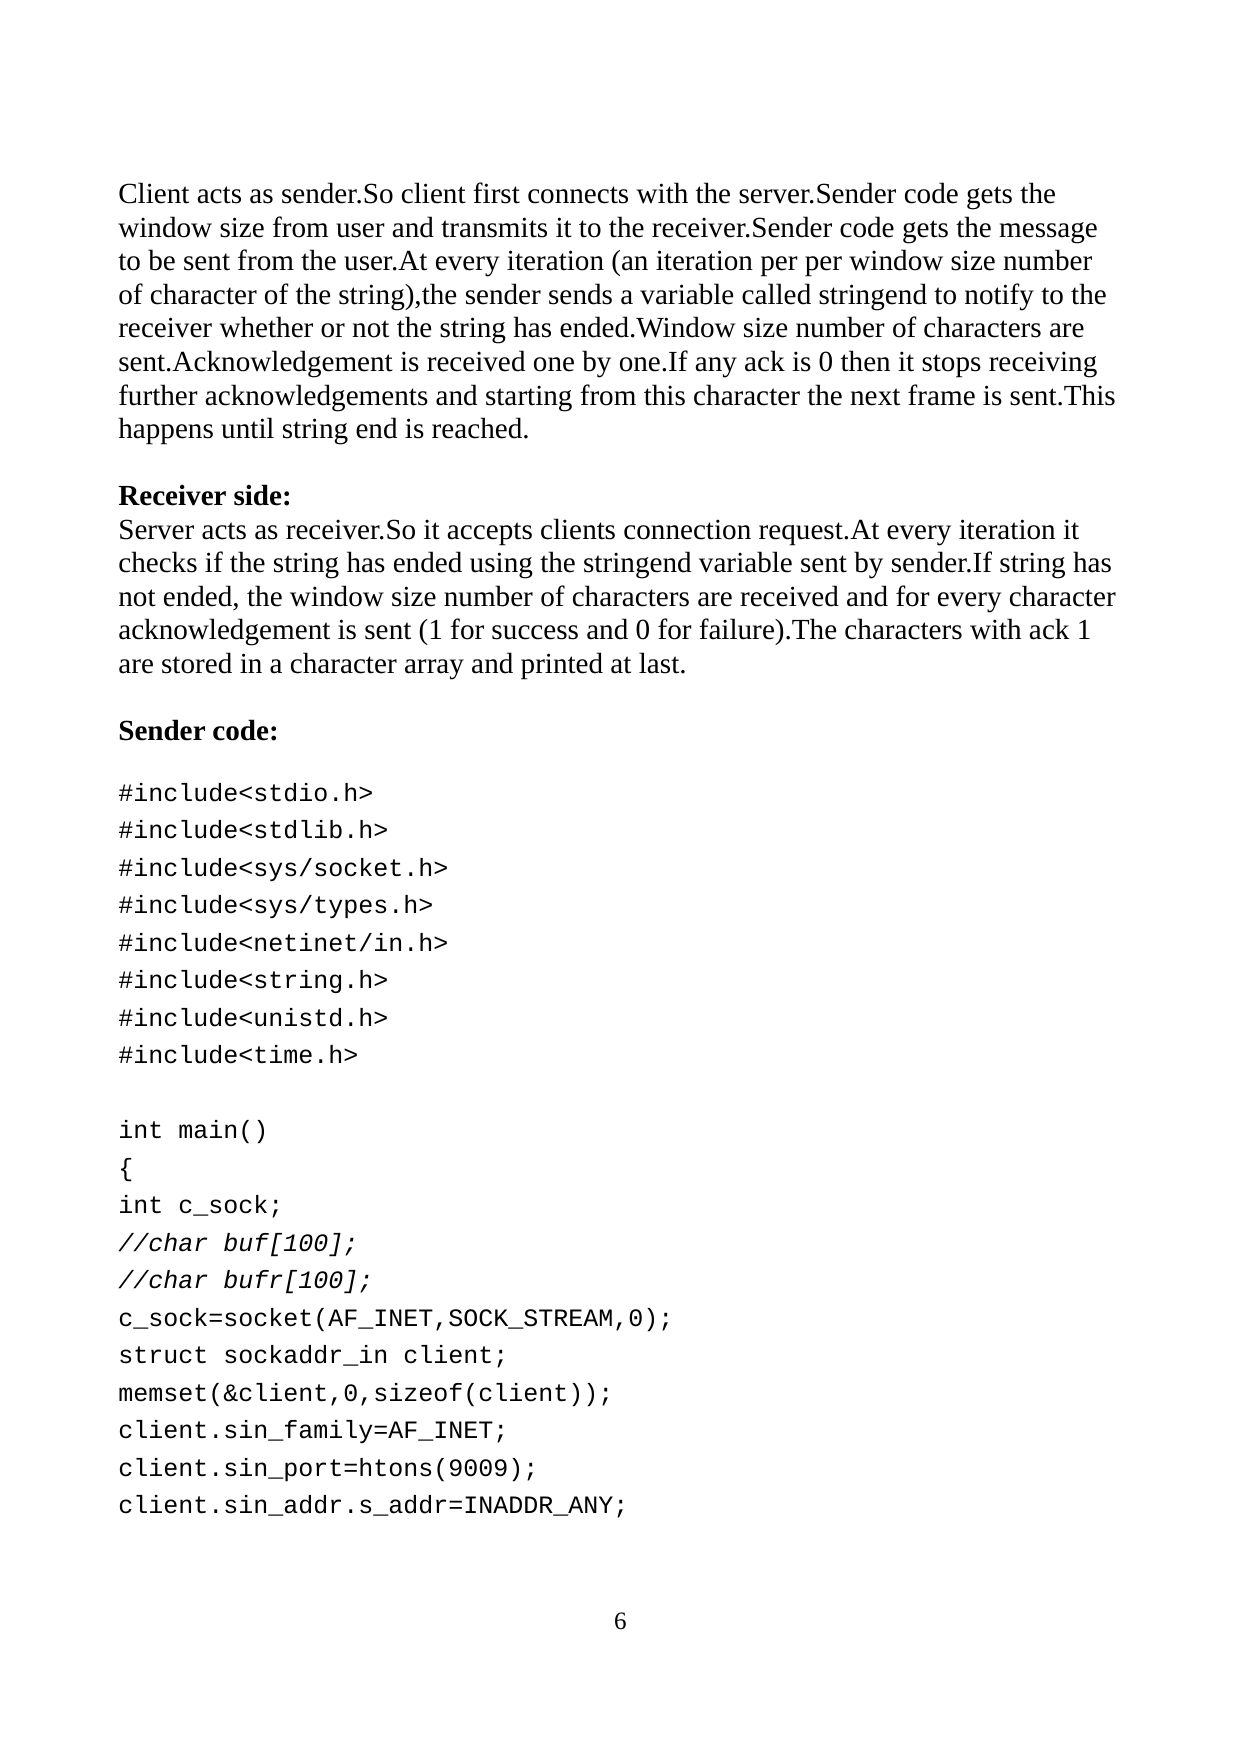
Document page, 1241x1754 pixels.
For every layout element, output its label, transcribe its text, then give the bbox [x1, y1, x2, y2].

text Receiver side: [118, 478, 1122, 512]
text client.sin_addr.s_addr=INADDR_ANY; [118, 1483, 1122, 1521]
text client.sin_port=htons(9009); [118, 1446, 1122, 1483]
text #include<stdlib.h> [118, 808, 1122, 846]
text #include<stdio.h> [118, 780, 1122, 808]
text Server acts as receiver.So it accepts clients connection request.At every iteration it checks if the string has ended using the stringend variable sent by sender.If string has not ended, the window size number of characters are received and for every character acknowledgement is sent (1 for success and 0 for failure).The characters with ack 1 are stored in a character array and printed at last. [118, 512, 1122, 679]
text Client acts as sender.So client first connects with the server.Sender code gets the window size from user and transmits it to the receiver.Sender code gets the message to be sent from the user.At every iteration (an iteration per per window size number of character of the string),the sender sends a variable called stringend to notify to the receiver whether or not the string has ended.Window size number of characters are sent.Acknowledgement is received one by one.If any ack is 0 then it stops receiving further acknowledgements and starting from this character the next frame is sent.This happens until string end is reached. [118, 176, 1122, 445]
text int main() [118, 1108, 1122, 1146]
text memset(&client,0,sizeof(client)); [118, 1371, 1122, 1408]
text struct sockaddr_in client; [118, 1333, 1122, 1371]
text #include<unistd.h> [118, 996, 1122, 1033]
text //char bufr[100]; [118, 1258, 1122, 1296]
text client.sin_family=AF_INET; [118, 1408, 1122, 1446]
text //char buf[100]; [118, 1221, 1122, 1258]
text { [118, 1146, 1122, 1183]
text c_sock=socket(AF_INET,SOCK_STREAM,0); [118, 1296, 1122, 1333]
text #include<time.h> [118, 1033, 1122, 1071]
text #include<sys/socket.h> [118, 846, 1122, 883]
text #include<string.h> [118, 958, 1122, 996]
text #include<netinet/in.h> [118, 921, 1122, 958]
text Sender code: [118, 713, 1122, 747]
text int c_sock; [118, 1183, 1122, 1221]
text #include<sys/types.h> [118, 883, 1122, 921]
